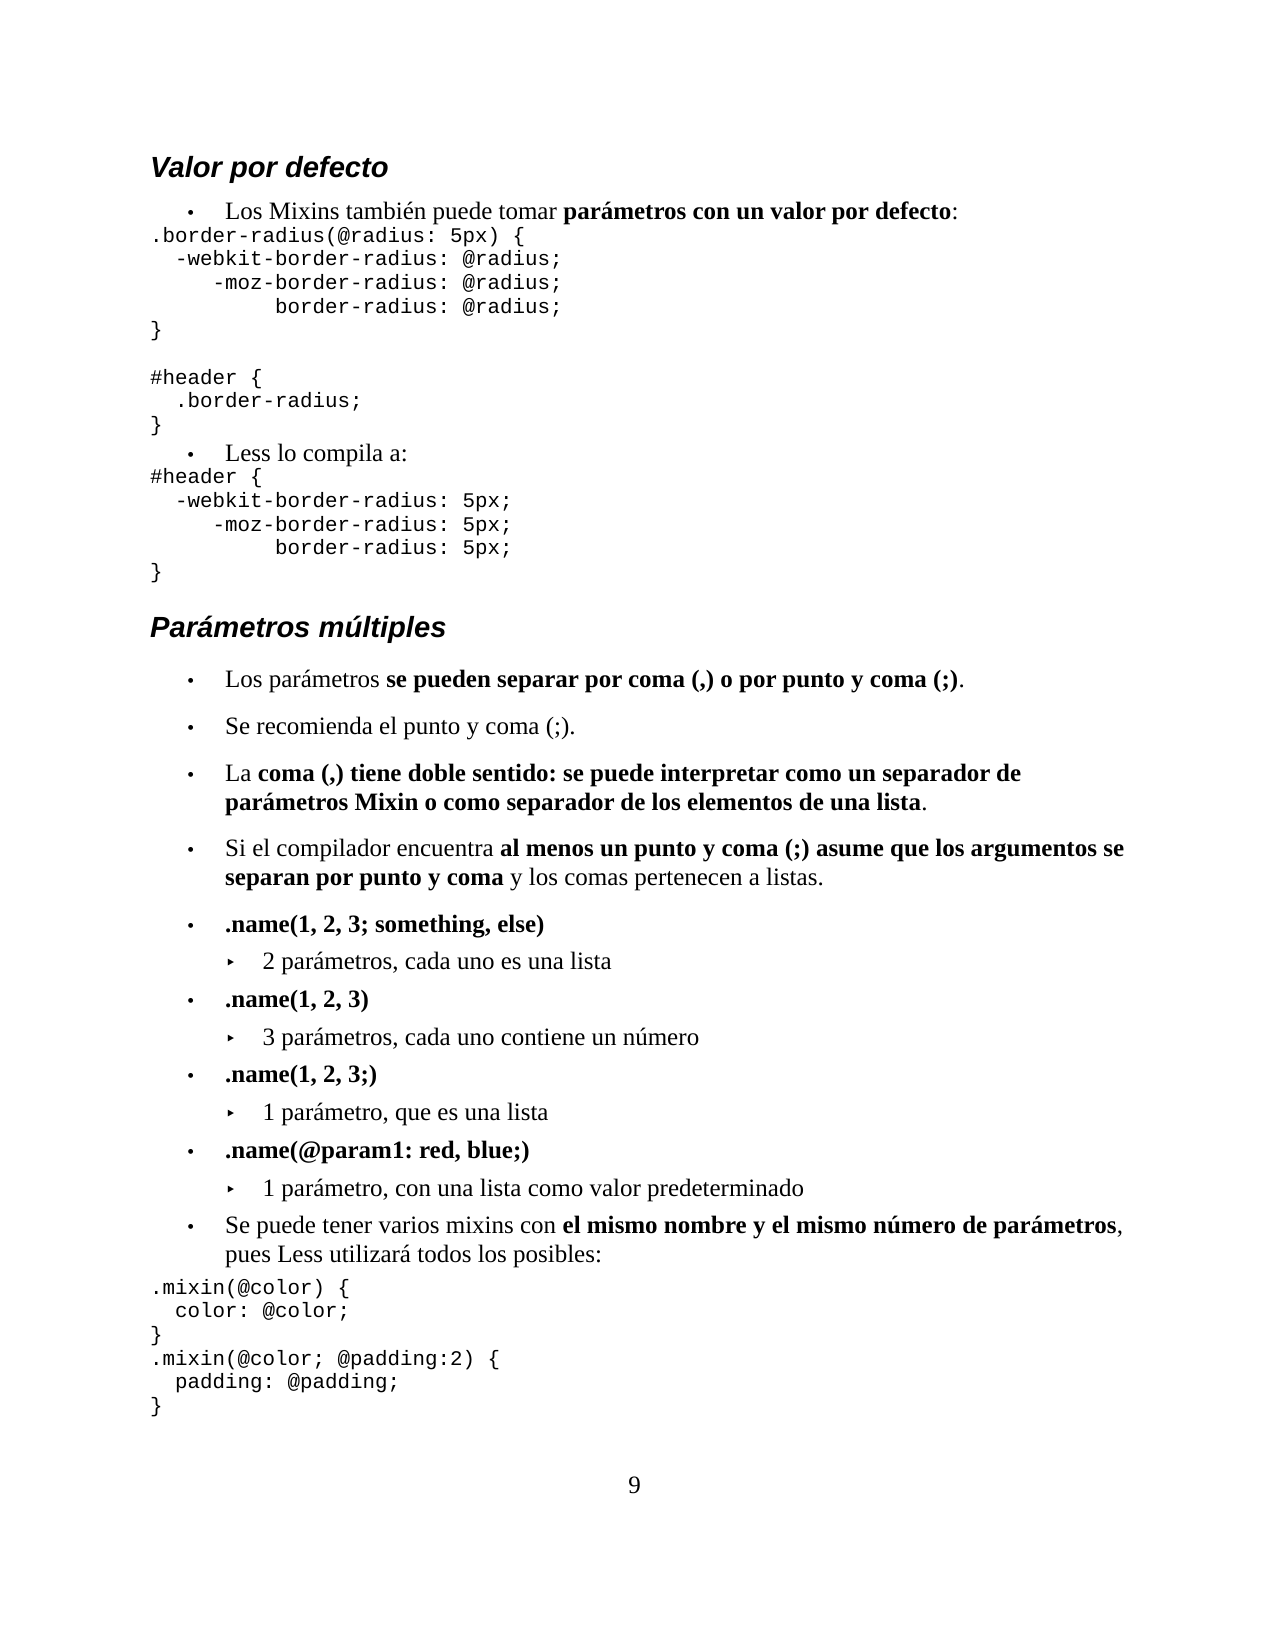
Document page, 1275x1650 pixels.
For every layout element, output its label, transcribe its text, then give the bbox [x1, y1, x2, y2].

text -moz-border-radius: 5px; [150, 514, 1125, 537]
text } [150, 561, 1125, 584]
list Si el compilador encuentra al menos un punto y coma (;) asume que los argumentos se separan por punto y coma y los comas pertenecen a listas. [187, 833, 1125, 891]
list 1 parámetro, con una lista como valor predeterminado [225, 1173, 1125, 1201]
list .name(1, 2, 3;) [187, 1059, 1125, 1088]
list Se recomienda el punto y coma (;). [187, 711, 1125, 740]
text } [150, 1395, 1125, 1419]
text .border-radius; [150, 390, 1125, 414]
text border-radius: 5px; [150, 537, 1125, 561]
list Less lo compila a: [187, 438, 1125, 466]
text -webkit-border-radius: 5px; [150, 490, 1125, 514]
list Los parámetros se pueden separar por coma (,) o por punto y coma (;). [187, 664, 1125, 693]
text -webkit-border-radius: @radius; [150, 248, 1125, 272]
subtitle Valor por defecto [150, 150, 1125, 183]
list Los Mixins también puede tomar parámetros con un valor por defecto: [187, 196, 1125, 225]
list 3 parámetros, cada uno contiene un número [225, 1022, 1125, 1051]
text } [150, 1324, 1125, 1348]
text } [150, 414, 1125, 438]
text color: @color; [150, 1301, 1125, 1324]
text border-radius: @radius; [150, 296, 1125, 319]
list Se puede tener varios mixins con el mismo nombre y el mismo número de parámetros, pues Less utilizará todos los posibles: [187, 1210, 1125, 1268]
list La coma (,) tiene doble sentido: se puede interpretar como un separador de parámetros Mixin o como separador de los elementos de una lista. [187, 758, 1125, 815]
text #header { [150, 466, 1125, 490]
list 1 parámetro, que es una lista [225, 1097, 1125, 1126]
text .mixin(@color) { [150, 1277, 1125, 1301]
text #header { [150, 367, 1125, 390]
text .border-radius(@radius: 5px) { [150, 225, 1125, 248]
list 2 parámetros, cada uno es una lista [225, 946, 1125, 975]
list .name(1, 2, 3) [187, 984, 1125, 1013]
text .mixin(@color; @padding:2) { [150, 1348, 1125, 1371]
text } [150, 319, 1125, 343]
list .name(@param1: red, blue;) [187, 1135, 1125, 1164]
text padding: @padding; [150, 1371, 1125, 1395]
list .name(1, 2, 3; something, else) [187, 909, 1125, 937]
text -moz-border-radius: @radius; [150, 272, 1125, 296]
subtitle Parámetros múltiples [150, 609, 1125, 643]
